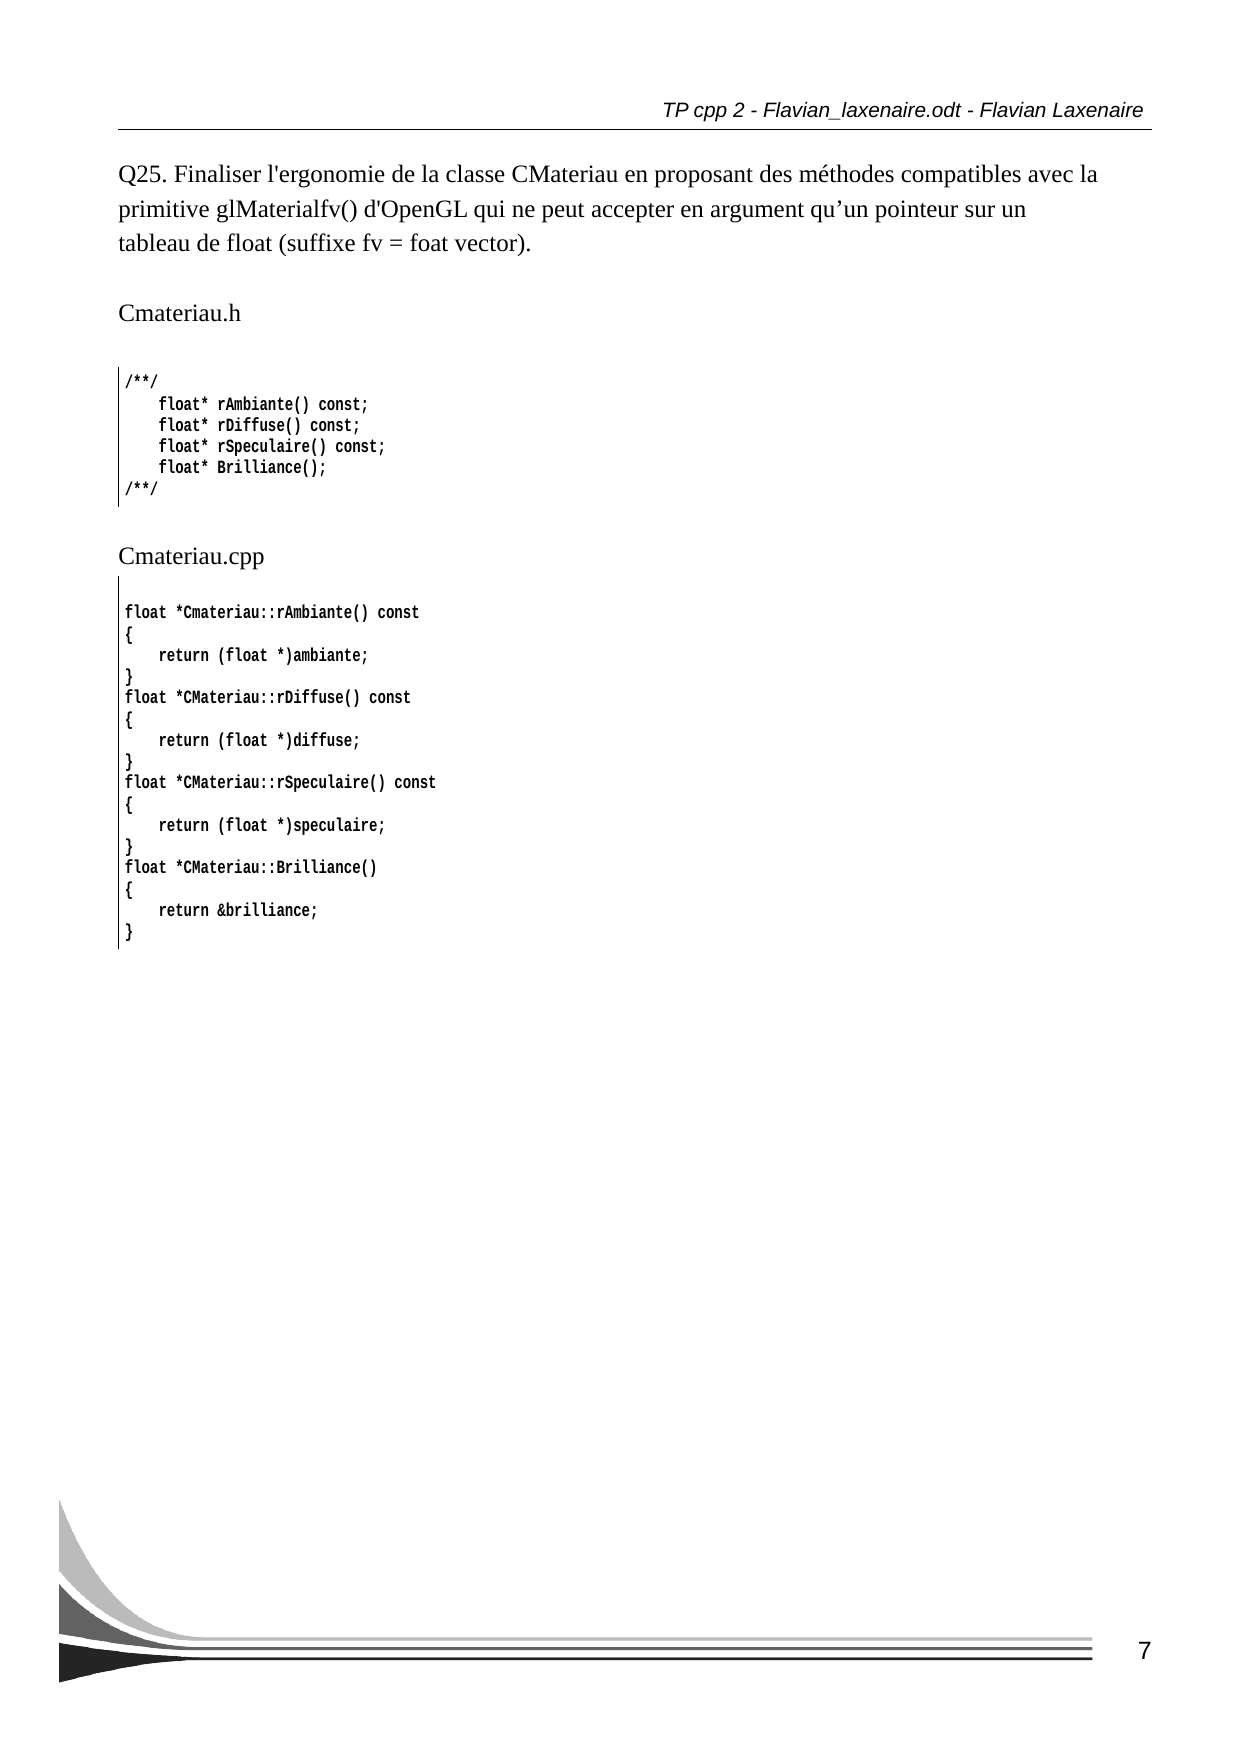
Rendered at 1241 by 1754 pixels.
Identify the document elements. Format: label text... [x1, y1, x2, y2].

text tableau de float (suffixe fv = foat vector). [118, 228, 1152, 257]
text float *CMateriau::Brilliance() [119, 858, 1152, 879]
text { [119, 709, 1152, 731]
picture [59, 1500, 1093, 1683]
text { [119, 624, 1152, 646]
text float* rAmbiante() const; [119, 394, 1152, 416]
text Q25. Finaliser l'ergonomie de la classe CMateriau en proposant des méthodes compatibles avec la [118, 159, 1152, 188]
text return &brilliance; [119, 901, 1152, 922]
text /**/ [119, 479, 1152, 507]
text /**/ [119, 367, 1152, 394]
text { [119, 879, 1152, 901]
text float* Brilliance(); [119, 458, 1152, 479]
text } [119, 667, 1152, 688]
text return (float *)speculaire; [119, 816, 1152, 837]
text primitive glMaterialfv() d'OpenGL qui ne peut accepter en argument qu’un pointeur sur un [118, 194, 1152, 223]
text return (float *)ambiante; [119, 646, 1152, 667]
text float *CMateriau::rDiffuse() const [119, 688, 1152, 709]
text float *Cmateriau::rAmbiante() const [119, 603, 1152, 624]
text } [119, 837, 1152, 858]
text float* rSpeculaire() const; [119, 437, 1152, 458]
text } [119, 922, 1152, 949]
text { [119, 794, 1152, 816]
text } [119, 752, 1152, 773]
text float *CMateriau::rSpeculaire() const [119, 773, 1152, 794]
text Cmateriau.cpp [118, 541, 1152, 570]
text float* rDiffuse() const; [119, 416, 1152, 437]
text return (float *)diffuse; [119, 731, 1152, 752]
text Cmateriau.h [118, 298, 1152, 327]
